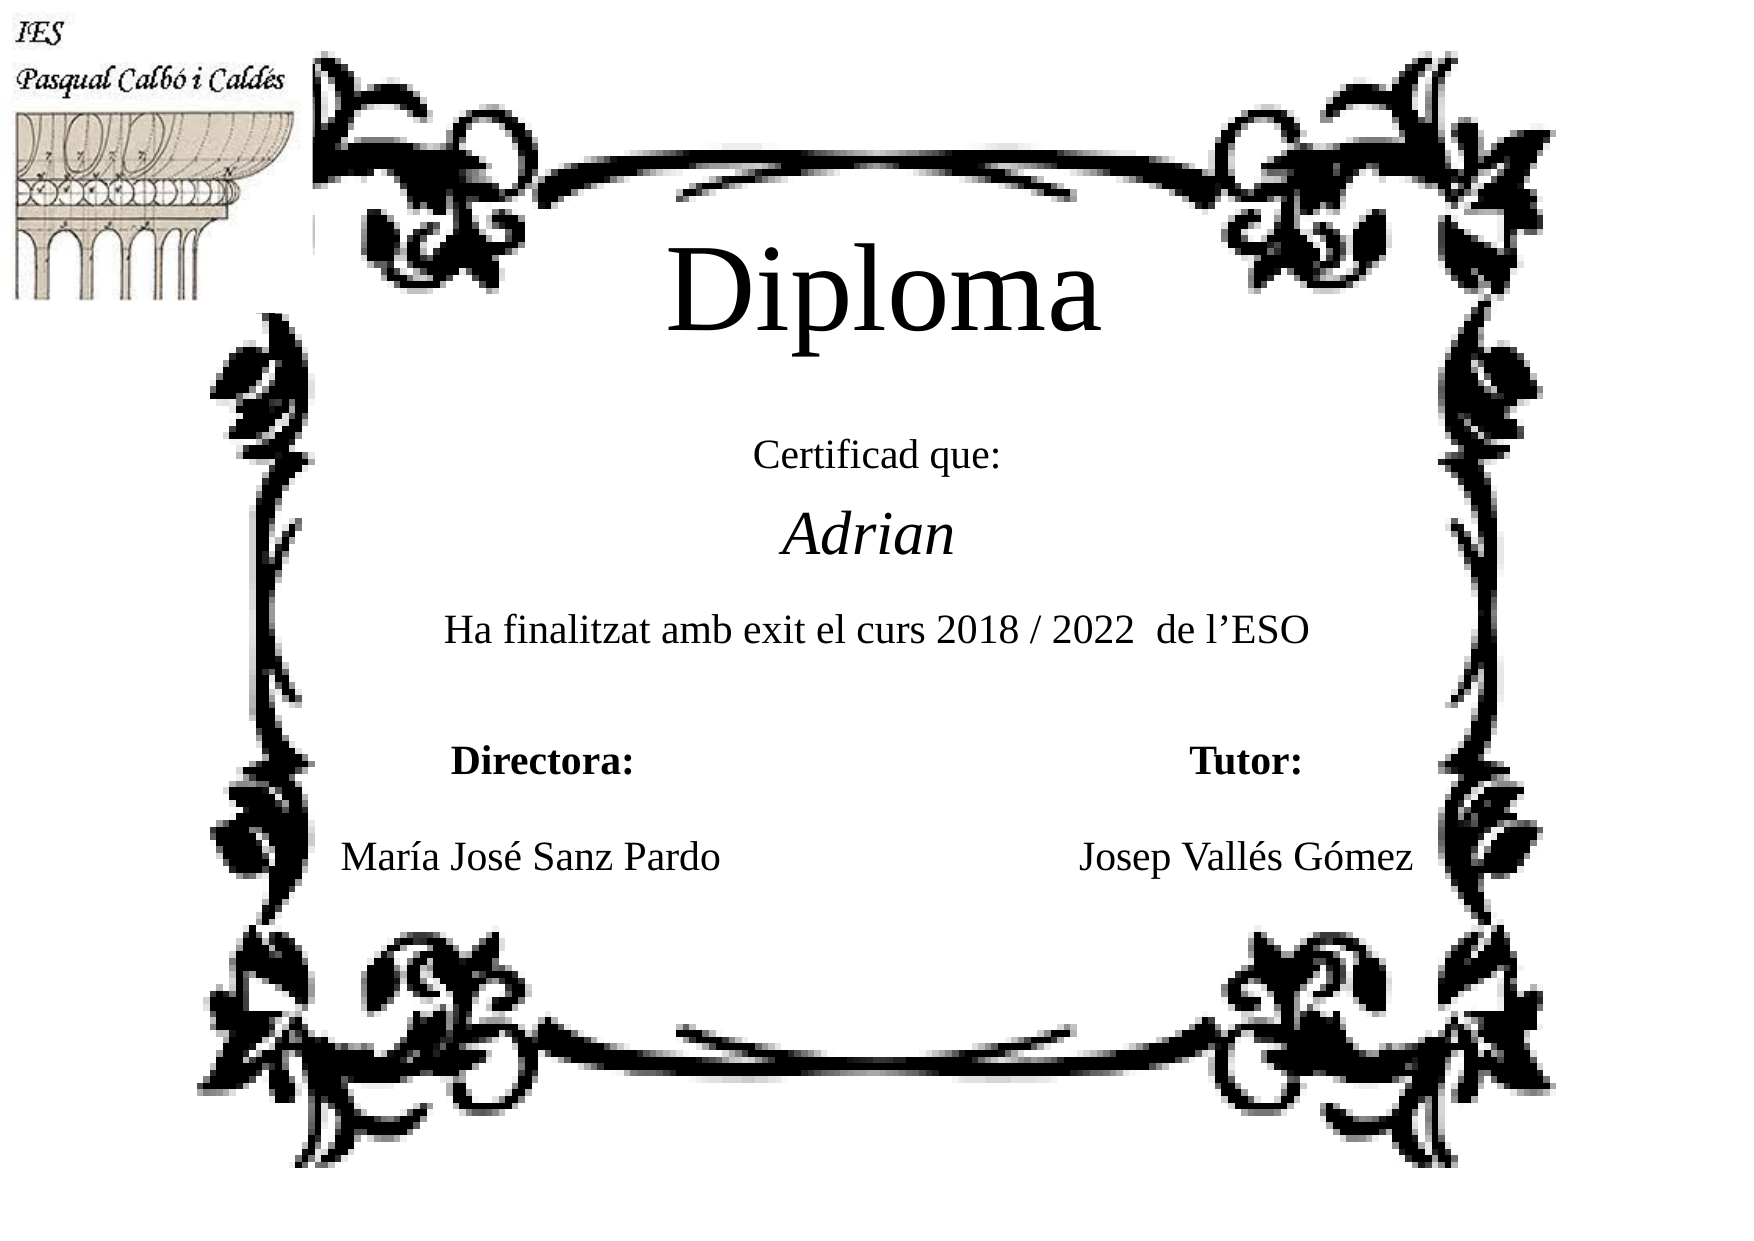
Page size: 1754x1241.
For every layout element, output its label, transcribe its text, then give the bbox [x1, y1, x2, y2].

text Diploma [118, 214, 1636, 358]
text Certificad que: [118, 430, 1636, 478]
text María José Sanz Pardo Josep Vallés Gómez [118, 832, 1636, 879]
text Adrian [651, 496, 1094, 568]
text Ha finalitzat amb exit el curs 2018 / 2022 de l’ESO [118, 604, 1636, 652]
picture [0, 0, 1754, 1241]
text Directora: Tutor: [118, 736, 1636, 784]
